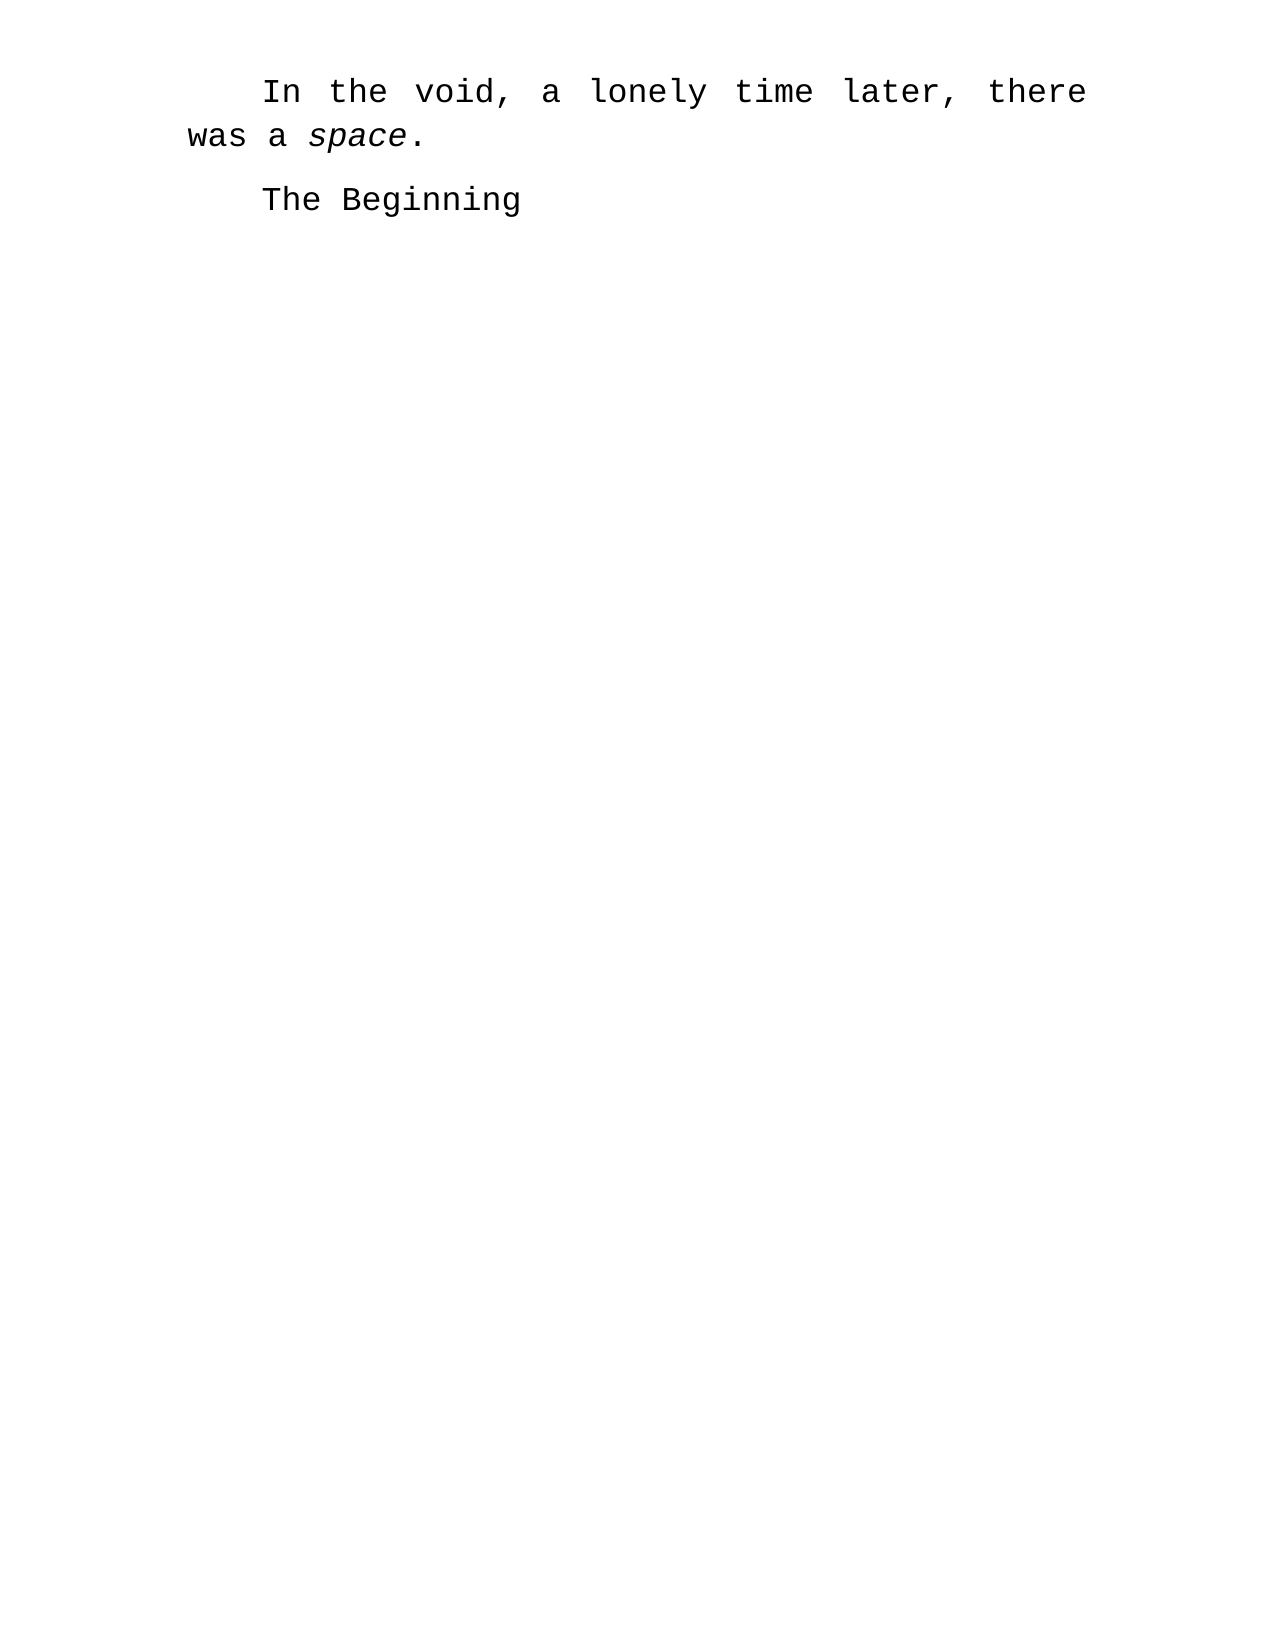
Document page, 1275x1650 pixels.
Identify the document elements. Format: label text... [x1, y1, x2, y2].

text In the void, a lonely time later, there was a space. [187, 75, 1087, 156]
text The Beginning [187, 183, 1087, 221]
